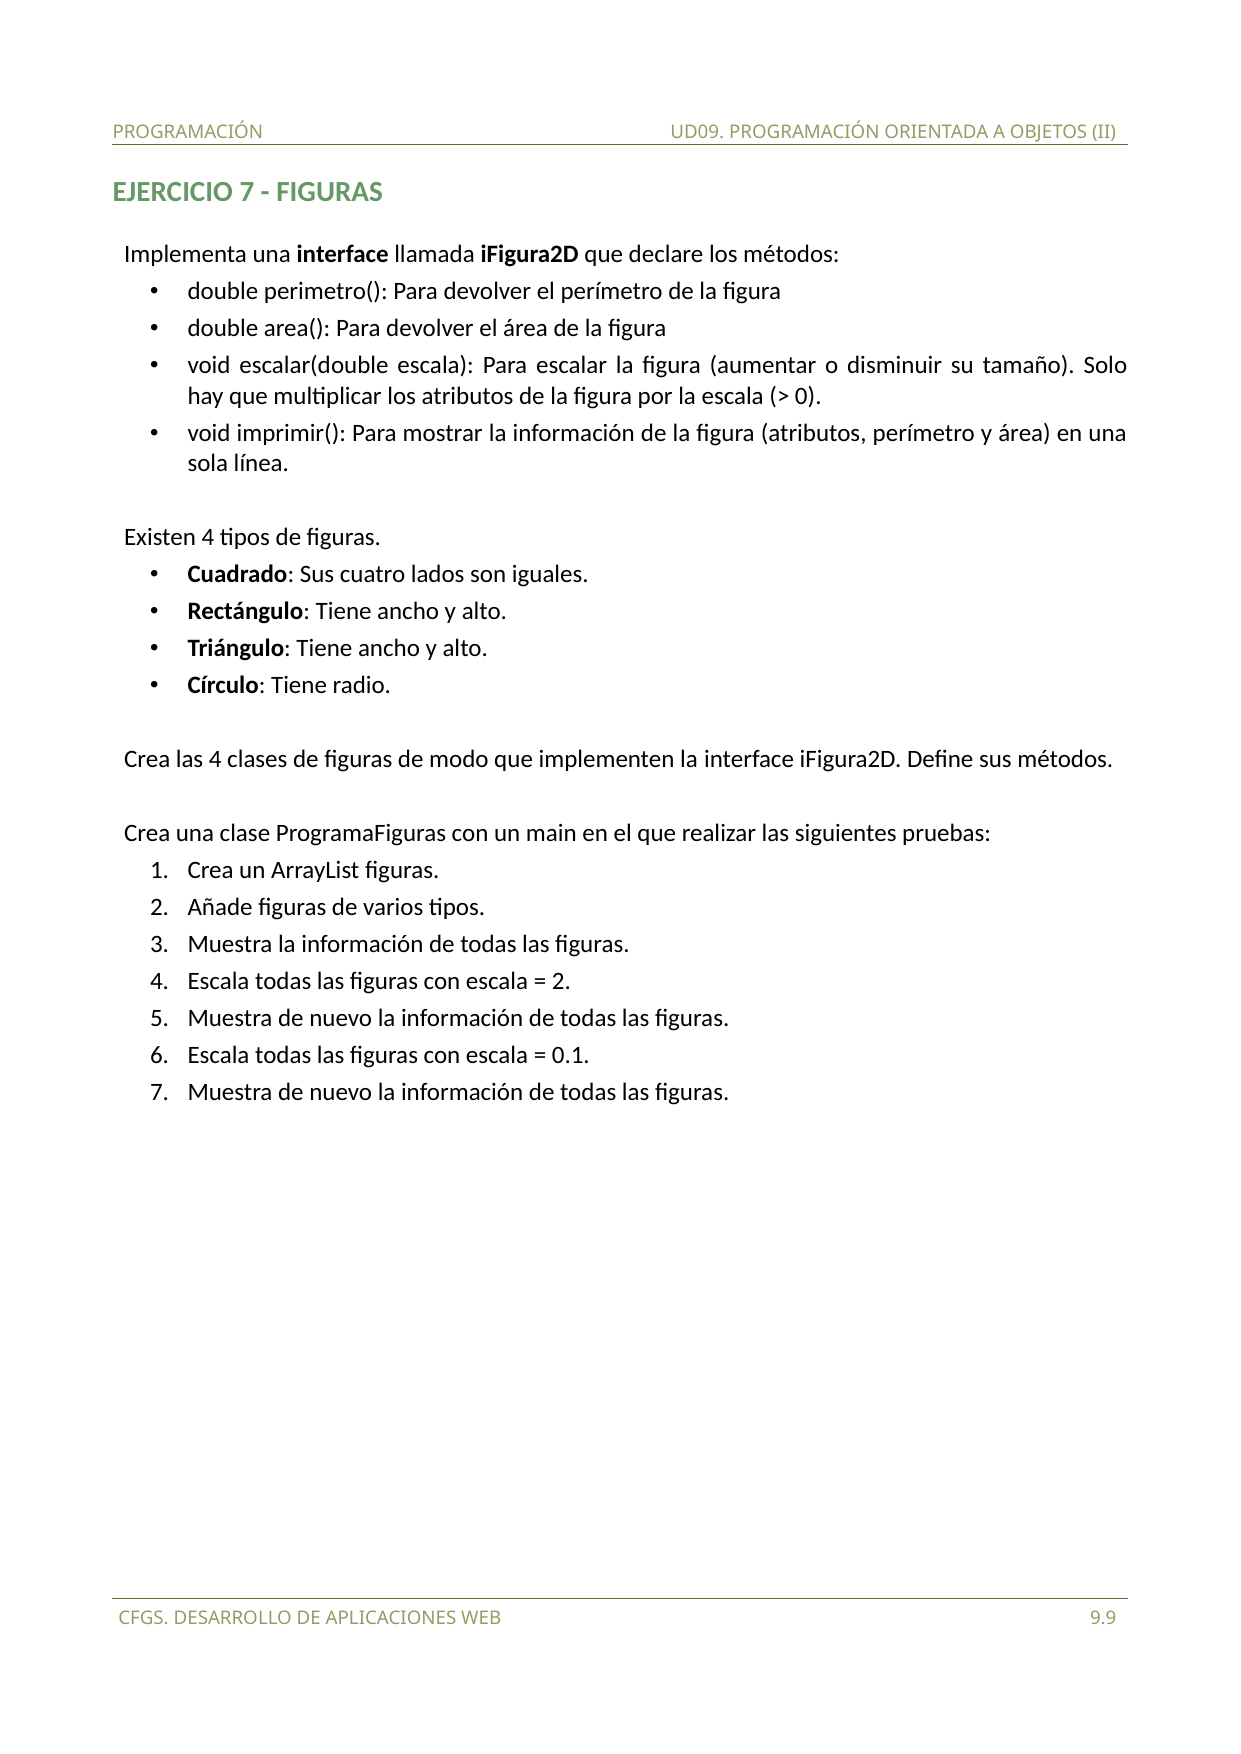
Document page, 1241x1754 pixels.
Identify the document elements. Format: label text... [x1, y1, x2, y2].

text Implementa una interface llamada iFigura2D que declare los métodos: [112, 238, 1128, 269]
list Escala todas las figuras con escala = 0.1. [150, 1039, 1128, 1069]
list Círculo: Tiene radio. [150, 669, 1128, 700]
list double area(): Para devolver el área de la figura [150, 312, 1128, 343]
subtitle Ejercicio 7 - FIGURAS [112, 173, 1128, 209]
text Crea una clase ProgramaFiguras con un main en el que realizar las siguientes pruebas: [112, 817, 1128, 848]
list Añade figuras de varios tipos. [150, 891, 1128, 922]
list Crea un ArrayList figuras. [150, 854, 1128, 884]
text Existen 4 tipos de figuras. [112, 521, 1128, 552]
list void escalar(double escala): Para escalar la figura (aumentar o disminuir su tamaño). Solo hay que multiplicar los atributos de la figura por la escala (> 0). [150, 349, 1128, 410]
list Triángulo: Tiene ancho y alto. [150, 632, 1128, 663]
list Muestra de nuevo la información de todas las figuras. [150, 1076, 1128, 1106]
list Rectángulo: Tiene ancho y alto. [150, 595, 1128, 626]
list Escala todas las figuras con escala = 2. [150, 965, 1128, 996]
list void imprimir(): Para mostrar la información de la figura (atributos, perímetro y área) en una sola línea. [150, 417, 1128, 478]
list double perimetro(): Para devolver el perímetro de la figura [150, 275, 1128, 306]
list Muestra de nuevo la información de todas las figuras. [150, 1002, 1128, 1032]
list Cuadrado: Sus cuatro lados son iguales. [150, 558, 1128, 589]
list Muestra la información de todas las figuras. [150, 928, 1128, 958]
text Crea las 4 clases de figuras de modo que implementen la interface iFigura2D. Define sus métodos. [112, 743, 1128, 774]
